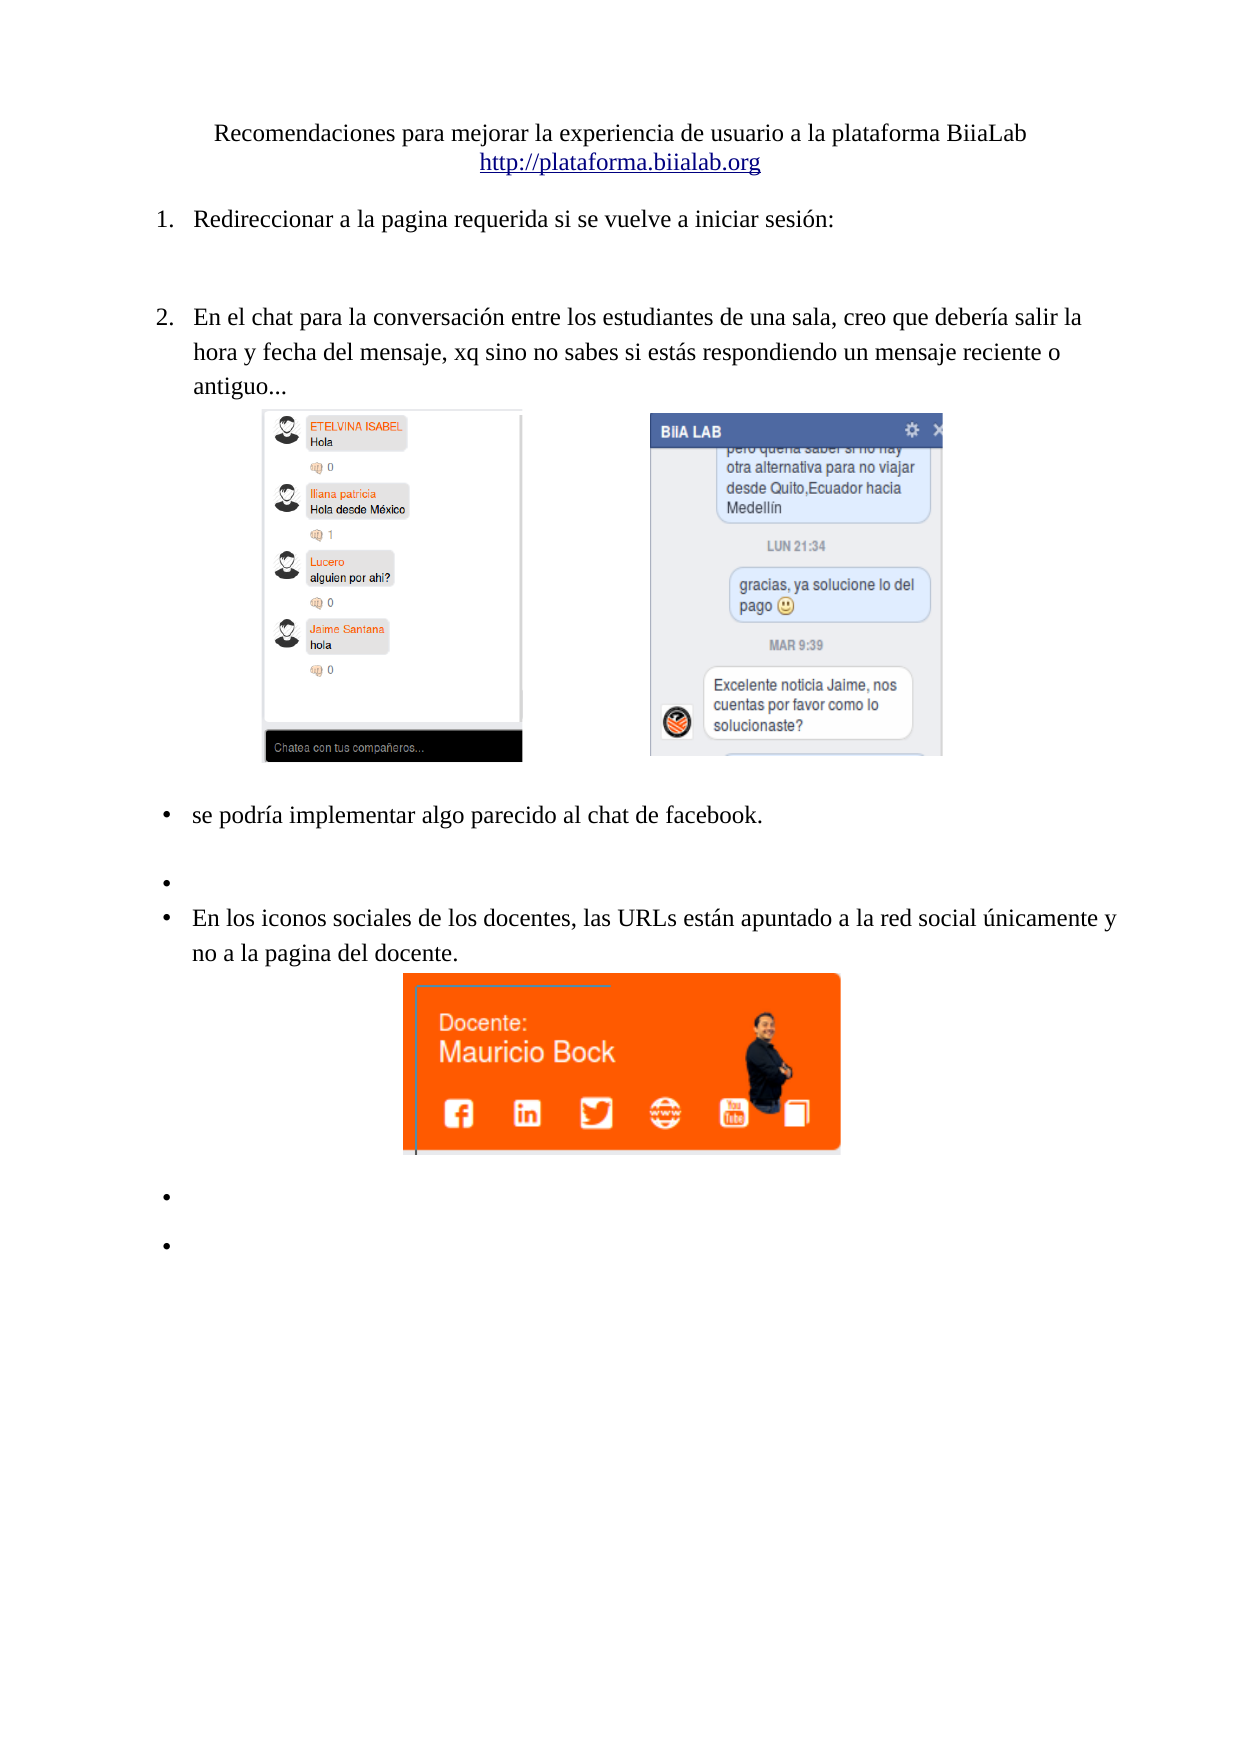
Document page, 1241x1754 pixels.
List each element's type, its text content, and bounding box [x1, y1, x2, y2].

picture [650, 413, 943, 756]
text Recomendaciones para mejorar la experiencia de usuario a la plataforma BiiaLab [118, 118, 1122, 147]
list se podría implementar algo parecido al chat de facebook. [162, 800, 1122, 828]
picture [261, 409, 523, 763]
list En el chat para la conversación entre los estudiantes de una sala, creo que debería salir la hora y fecha del mensaje, xq sino no sabes si estás respondiendo un mensaje reciente o antiguo... [156, 302, 1122, 400]
list En los iconos sociales de los docentes, las URLs están apuntado a la red social únicamente y no a la pagina del docente. [162, 903, 1122, 966]
picture [403, 973, 841, 1155]
text http://plataforma.biialab.org [118, 147, 1122, 176]
list Redireccionar a la pagina requerida si se vuelve a iniciar sesión: [156, 204, 1122, 233]
